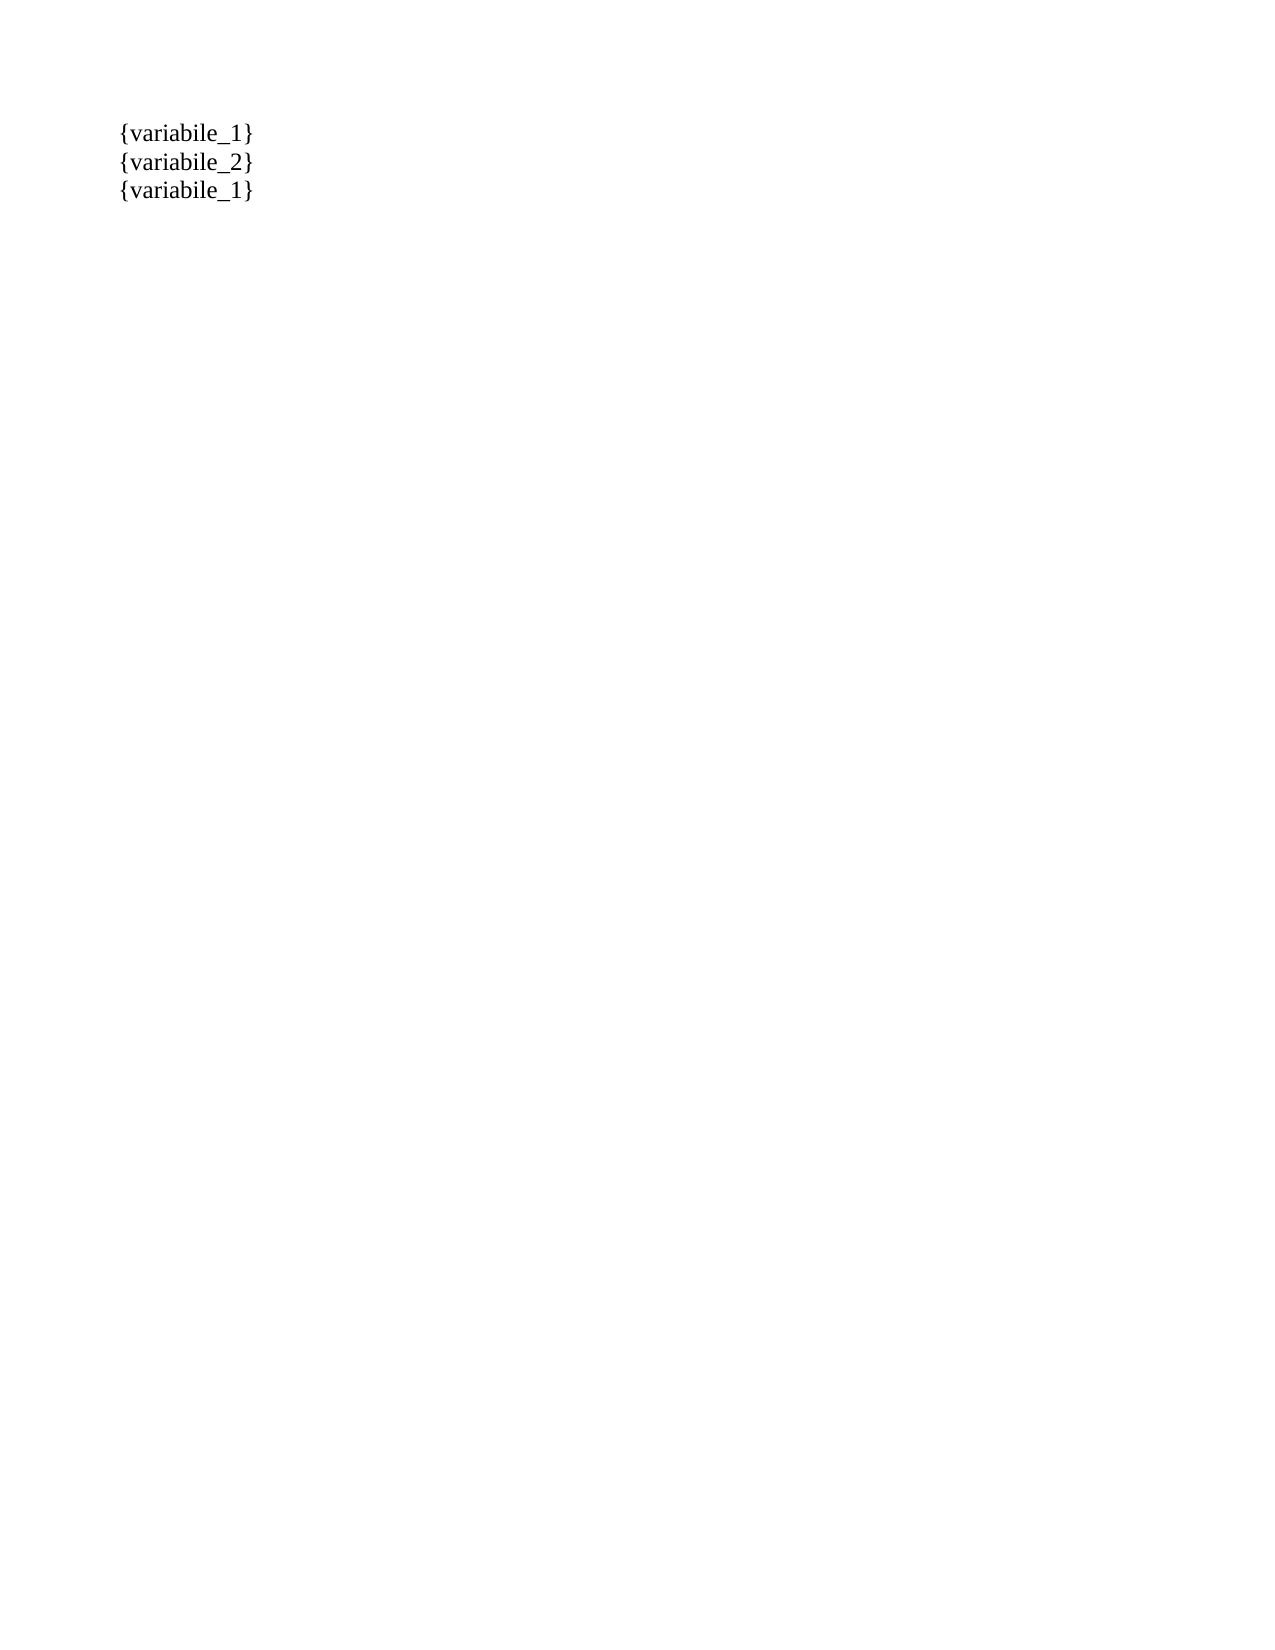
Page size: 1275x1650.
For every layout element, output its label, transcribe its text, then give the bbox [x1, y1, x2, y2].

text {variabile_1} [118, 176, 1157, 204]
text {variabile_1} [118, 118, 1157, 147]
text {variabile_2} [118, 147, 1157, 176]
